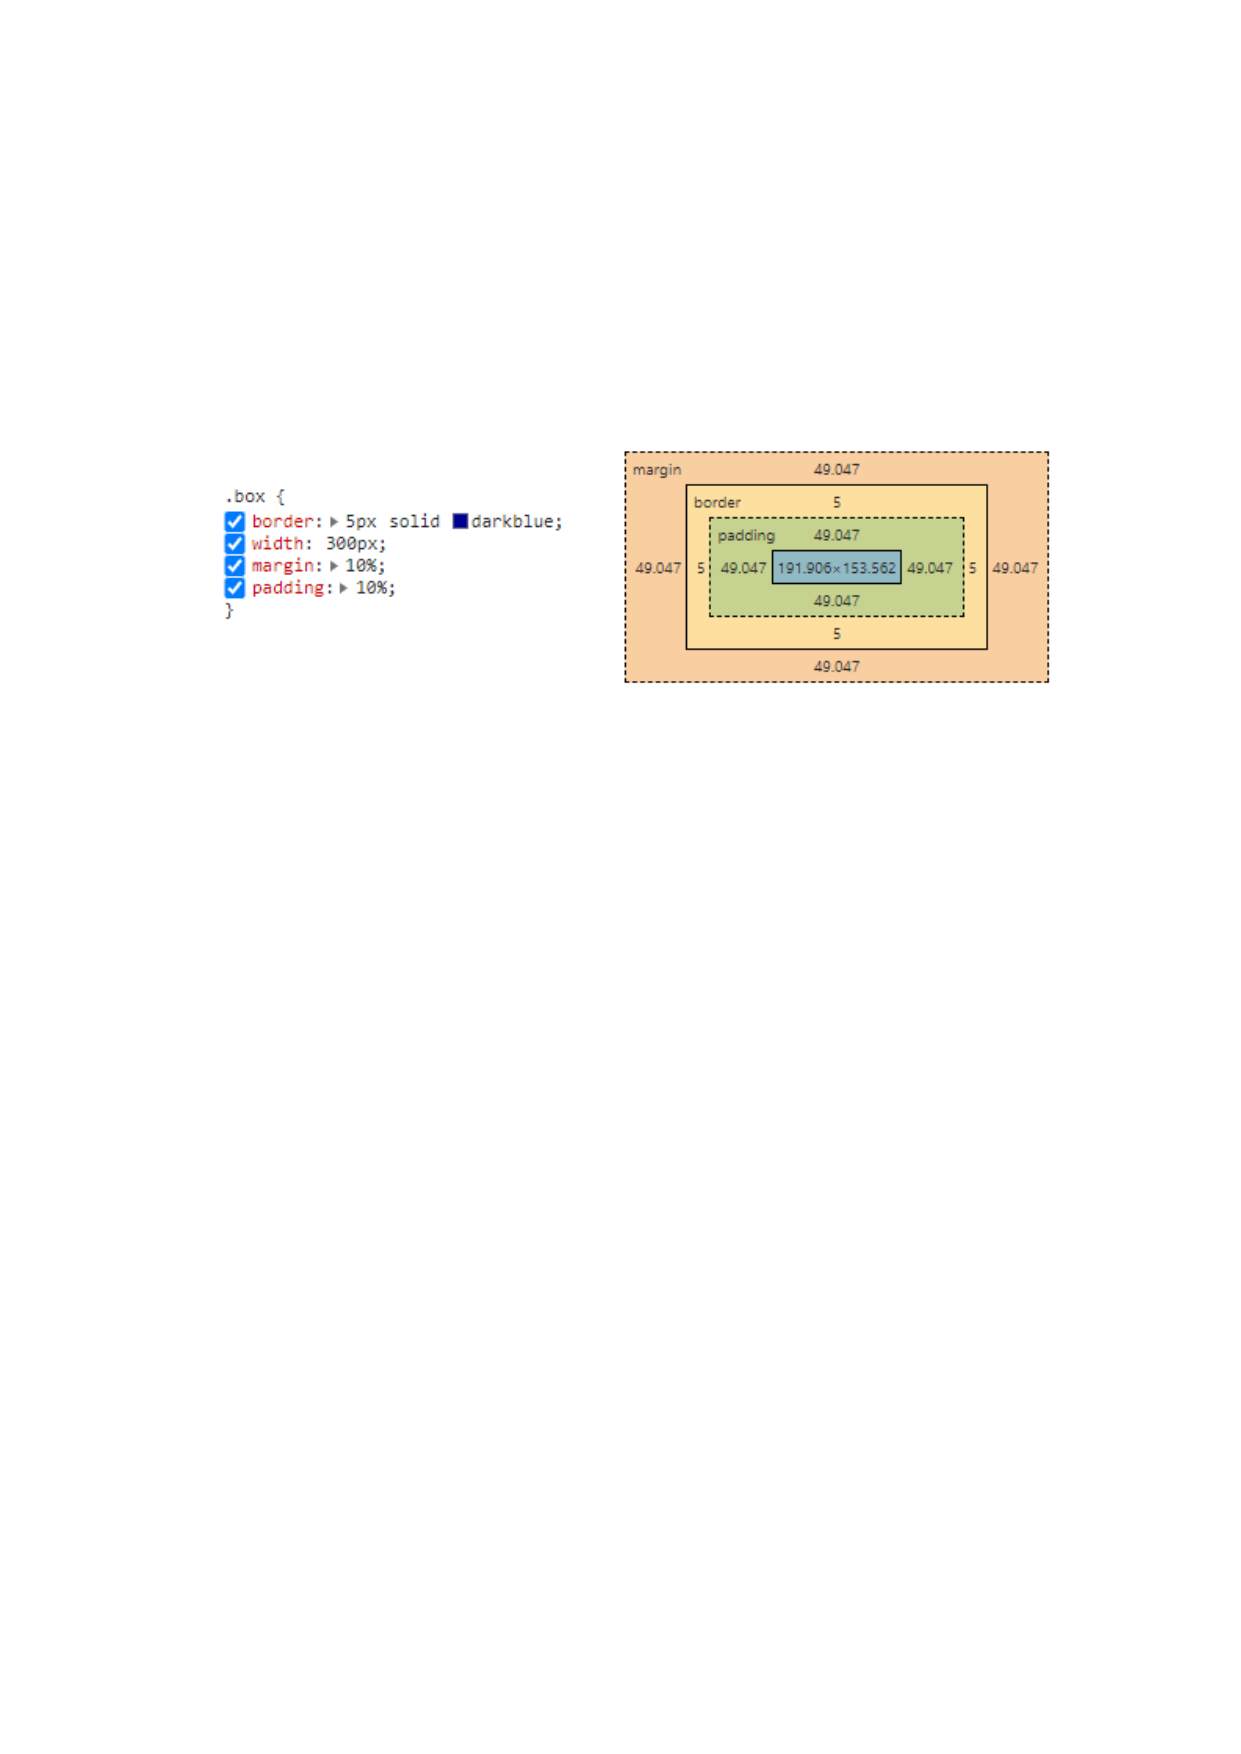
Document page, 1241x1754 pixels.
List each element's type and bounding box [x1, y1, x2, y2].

picture [221, 485, 572, 627]
picture [592, 425, 1079, 705]
